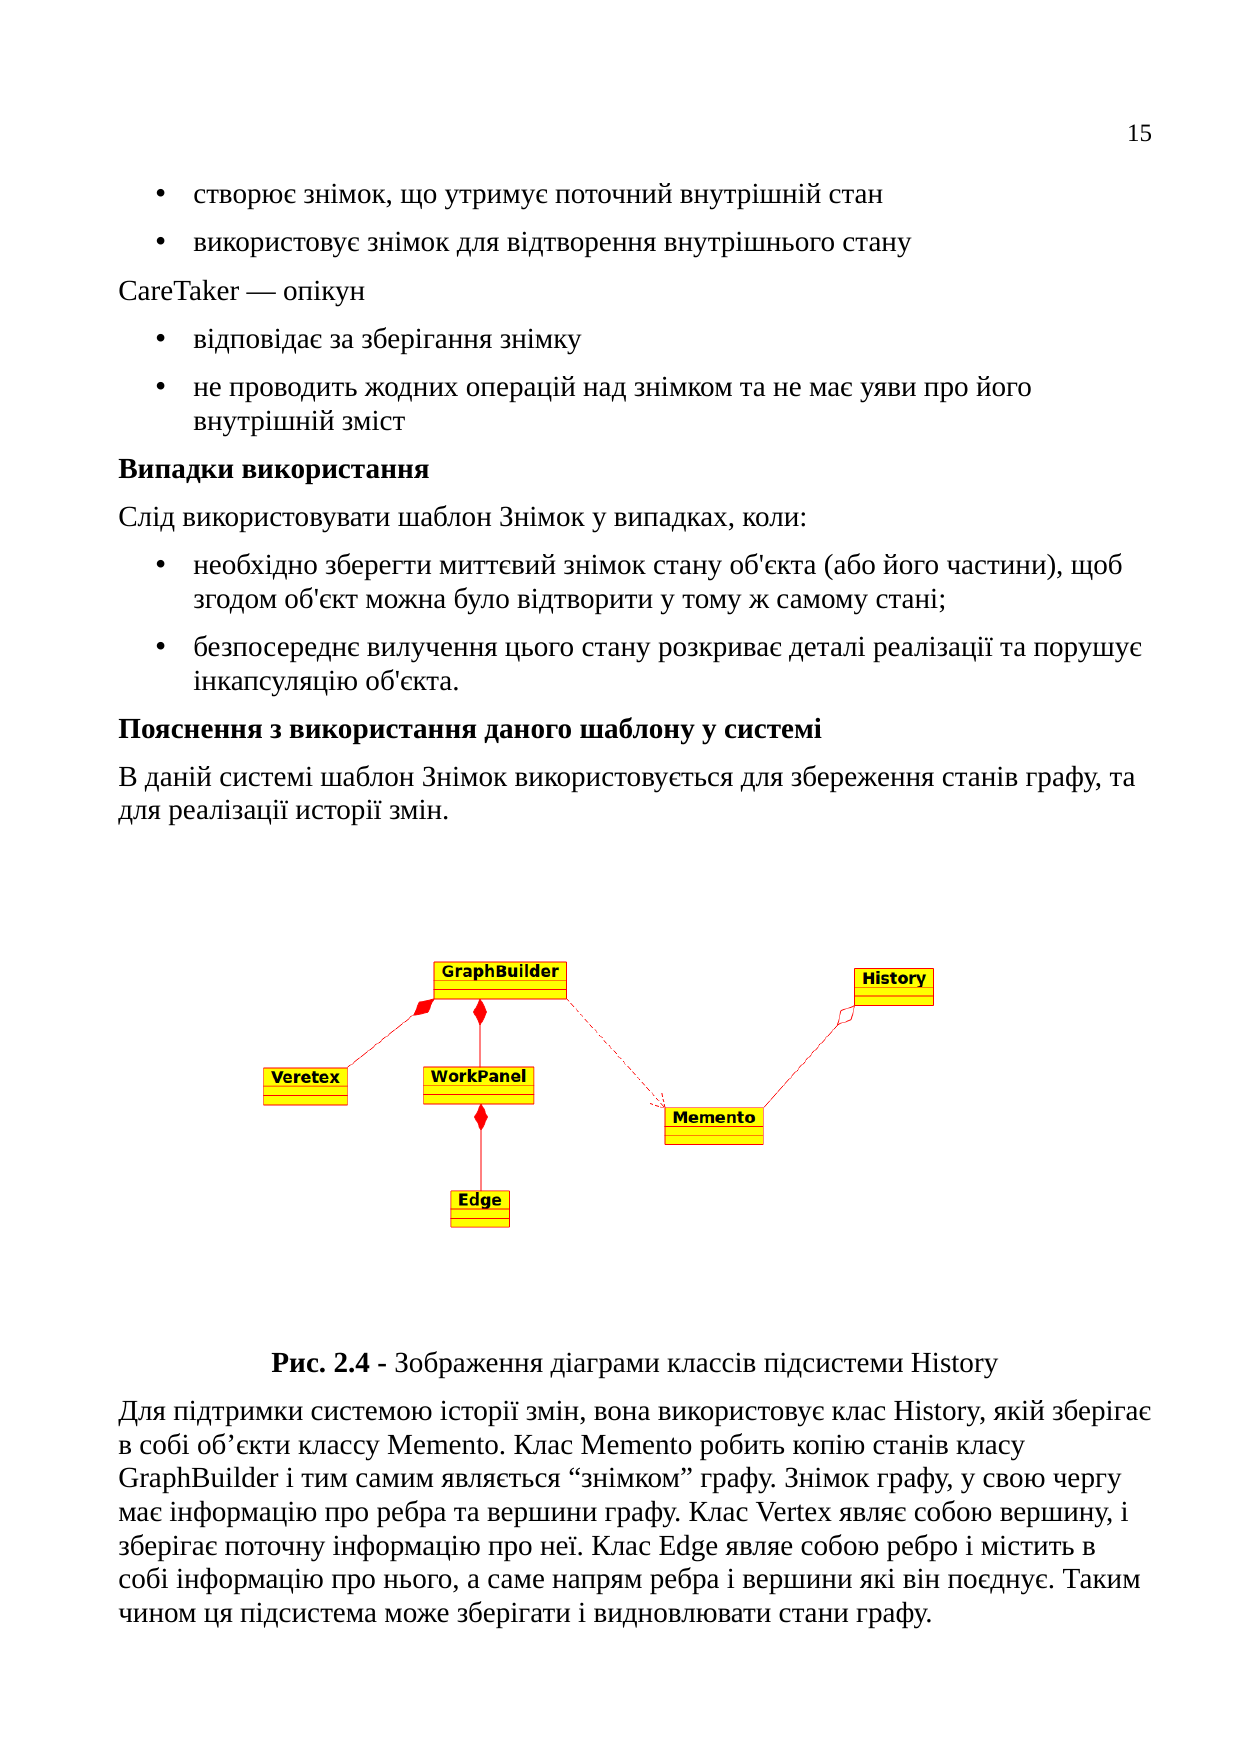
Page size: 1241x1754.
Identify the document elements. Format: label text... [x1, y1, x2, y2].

list створює знімок, що утримує поточний внутрішній стан [156, 176, 1152, 210]
text Рис. 2.4 - Зображення діаграми классів підсистеми History [118, 1346, 1152, 1379]
list необхідно зберегти миттєвий знімок стану об'єкта (або його частини), щоб згодом об'єкт можна було відтворити у тому ж самому стані; [156, 547, 1152, 614]
text В даній системі шаблон Знімок використовується для збереження станів графу, та для реалізації исторії змін. [118, 759, 1152, 826]
list відповідає за зберігання знімку [156, 321, 1152, 354]
list використовує знімок для відтворення внутрішнього стану [156, 224, 1152, 258]
text Для підтримки системою історії змін, вона використовує клас History, якій зберігає в собі об’єкти классу Memento. Клас Memento робить копію станів класу GraphBuilder і тим самим являється “знімком” графу. Знімок графу, у свою чергу має інформацію про ребра та вершини графу. Клас Vertex являє собою вершину, і зберігає поточну інформацію про неї. Клас Edge являе собою ребро і містить в собі інформацію про нього, а саме напрям ребра і вершини які він поєднує. Таким чином ця підсистема може зберігати і видновлювати стани графу. [118, 1393, 1152, 1628]
list безпосереднє вилучення цього стану розкриває деталі реалізації та порушує інкапсуляцію об'єкта. [156, 629, 1152, 696]
text CareTaker — опікун [118, 273, 1152, 306]
list не проводить жодних операцій над знімком та не має уяви про його внутрішній зміст [156, 369, 1152, 436]
text Випадки використання [118, 451, 1152, 484]
picture [118, 840, 1152, 1346]
text Слід використовувати шаблон Знімок у випадках, коли: [118, 499, 1152, 533]
text Пояснення з використання даного шаблону у системі [118, 711, 1152, 744]
